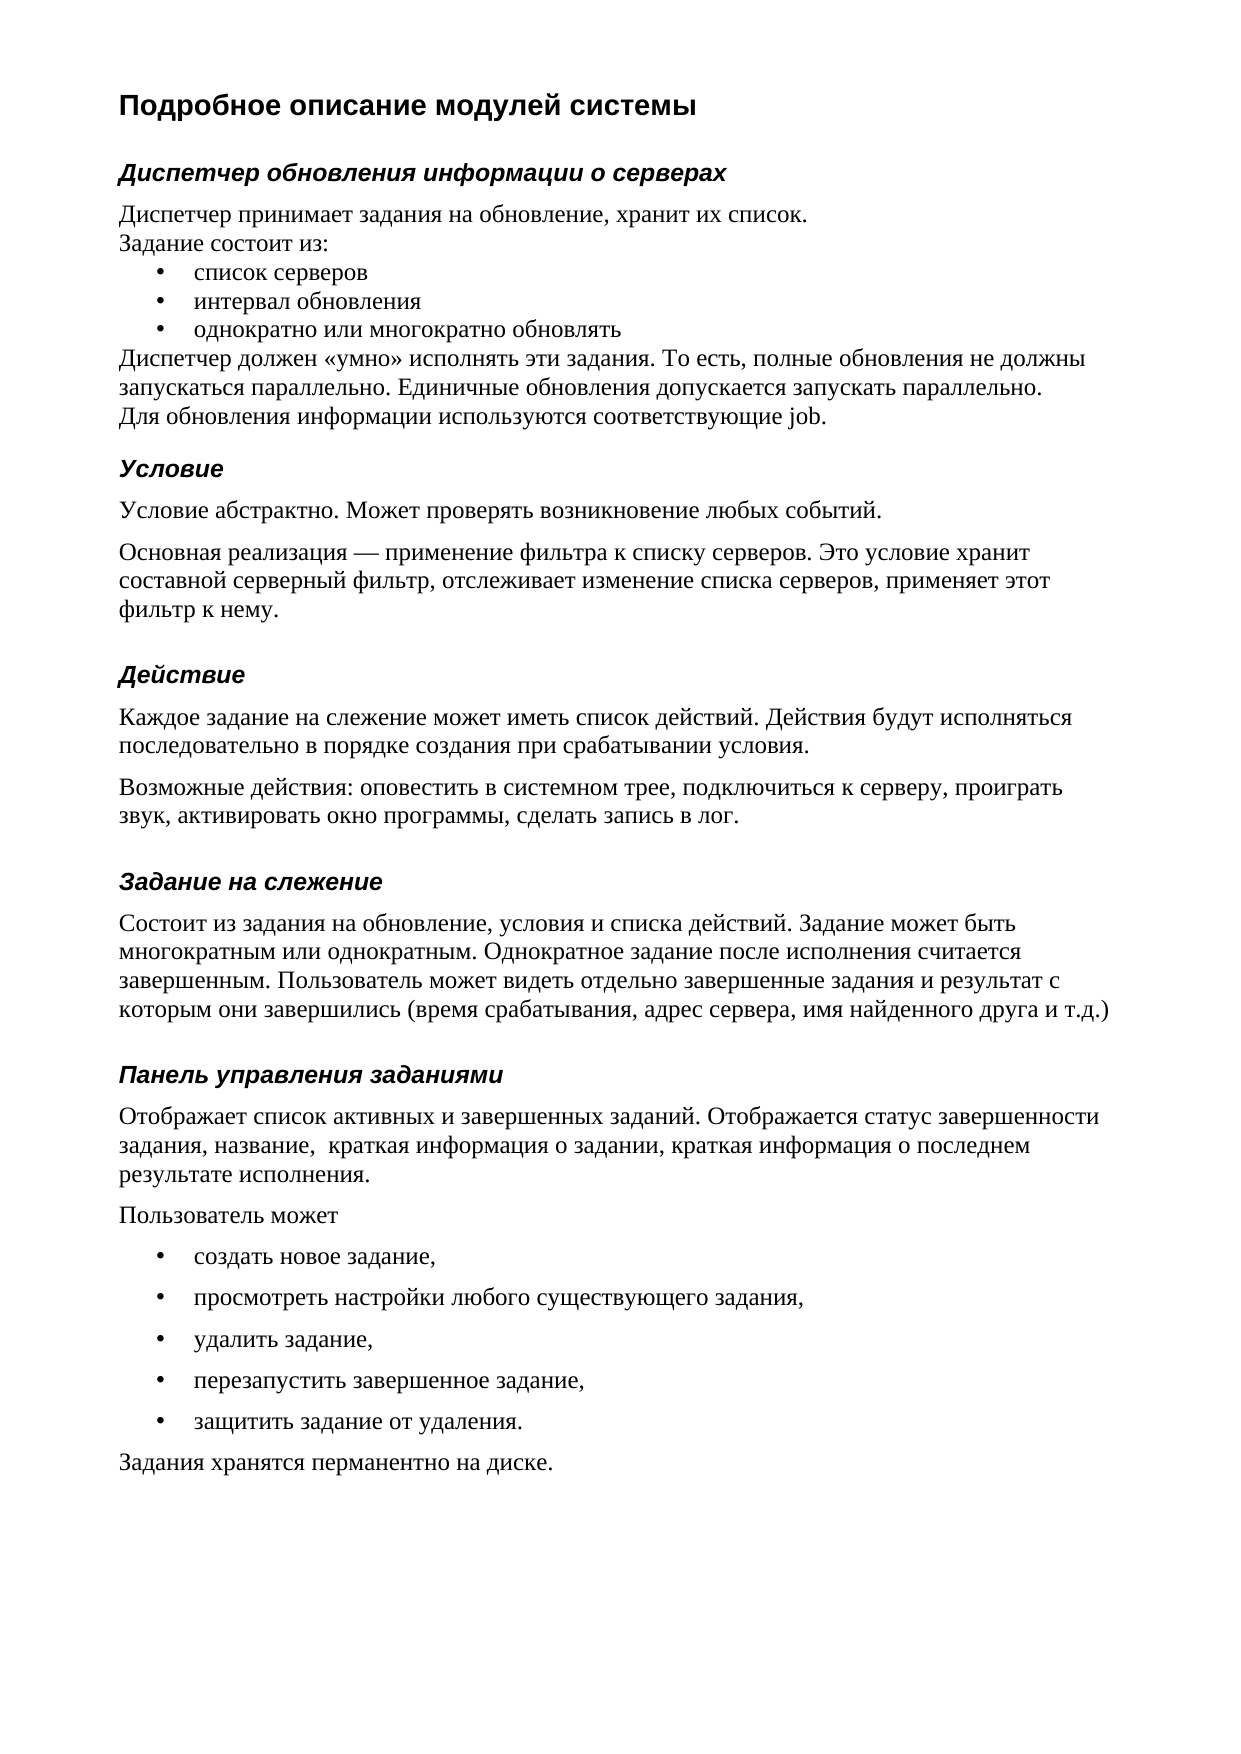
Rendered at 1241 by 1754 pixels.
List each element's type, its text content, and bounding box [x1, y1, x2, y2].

subtitle Действие [119, 661, 1121, 689]
list создать новое задание, [156, 1241, 1121, 1270]
list перезапустить завершенное задание, [156, 1365, 1121, 1394]
text Условие абстрактно. Может проверять возникновение любых событий. [119, 496, 1121, 524]
text Задание состоит из: [119, 228, 1121, 257]
subtitle Условие [119, 454, 1121, 483]
text Возможные действия: оповестить в системном трее, подключиться к серверу, проиграть звук, активировать окно программы, сделать запись в лог. [119, 772, 1121, 829]
text Диспетчер принимает задания на обновление, хранит их список. [119, 199, 1121, 228]
subtitle Диспетчер обновления информации о серверах [119, 158, 1121, 187]
text Основная реализация — применение фильтра к списку серверов. Это условие хранит составной серверный фильтр, отслеживает изменение списка серверов, применяет этот фильтр к нему. [119, 537, 1121, 623]
text Для обновления информации используются соответствующие job. [119, 401, 1121, 429]
text Пользователь может [119, 1200, 1121, 1229]
text Состоит из задания на обновление, условия и списка действий. Задание может быть многократным или однократным. Однократное задание после исполнения считается завершенным. Пользователь может видеть отдельно завершенные задания и результат с которым они завершились (время срабатывания, адрес сервера, имя найденного друга и т.д.) [119, 908, 1121, 1023]
subtitle Подробное описание модулей системы [119, 87, 1121, 121]
subtitle Панель управления заданиями [119, 1060, 1121, 1089]
text Задания хранятся перманентно на диске. [119, 1447, 1121, 1476]
text Диспетчер должен «умно» исполнять эти задания. То есть, полные обновления не должны запускаться параллельно. Единичные обновления допускается запускать параллельно. [119, 343, 1121, 401]
list защитить задание от удаления. [156, 1406, 1121, 1435]
text Каждое задание на слежение может иметь список действий. Действия будут исполняться последовательно в порядке создания при срабатывании условия. [119, 702, 1121, 759]
list просмотреть настройки любого существующего задания, [156, 1282, 1121, 1311]
text Отображает список активных и завершенных заданий. Отображается статус завершенности задания, название, краткая информация о задании, краткая информация о последнем результате исполнения. [119, 1101, 1121, 1187]
list список серверов [156, 257, 1121, 286]
list удалить задание, [156, 1324, 1121, 1352]
list интервал обновления [156, 286, 1121, 314]
subtitle Задание на слежение [119, 867, 1121, 895]
list однократно или многократно обновлять [156, 314, 1121, 343]
